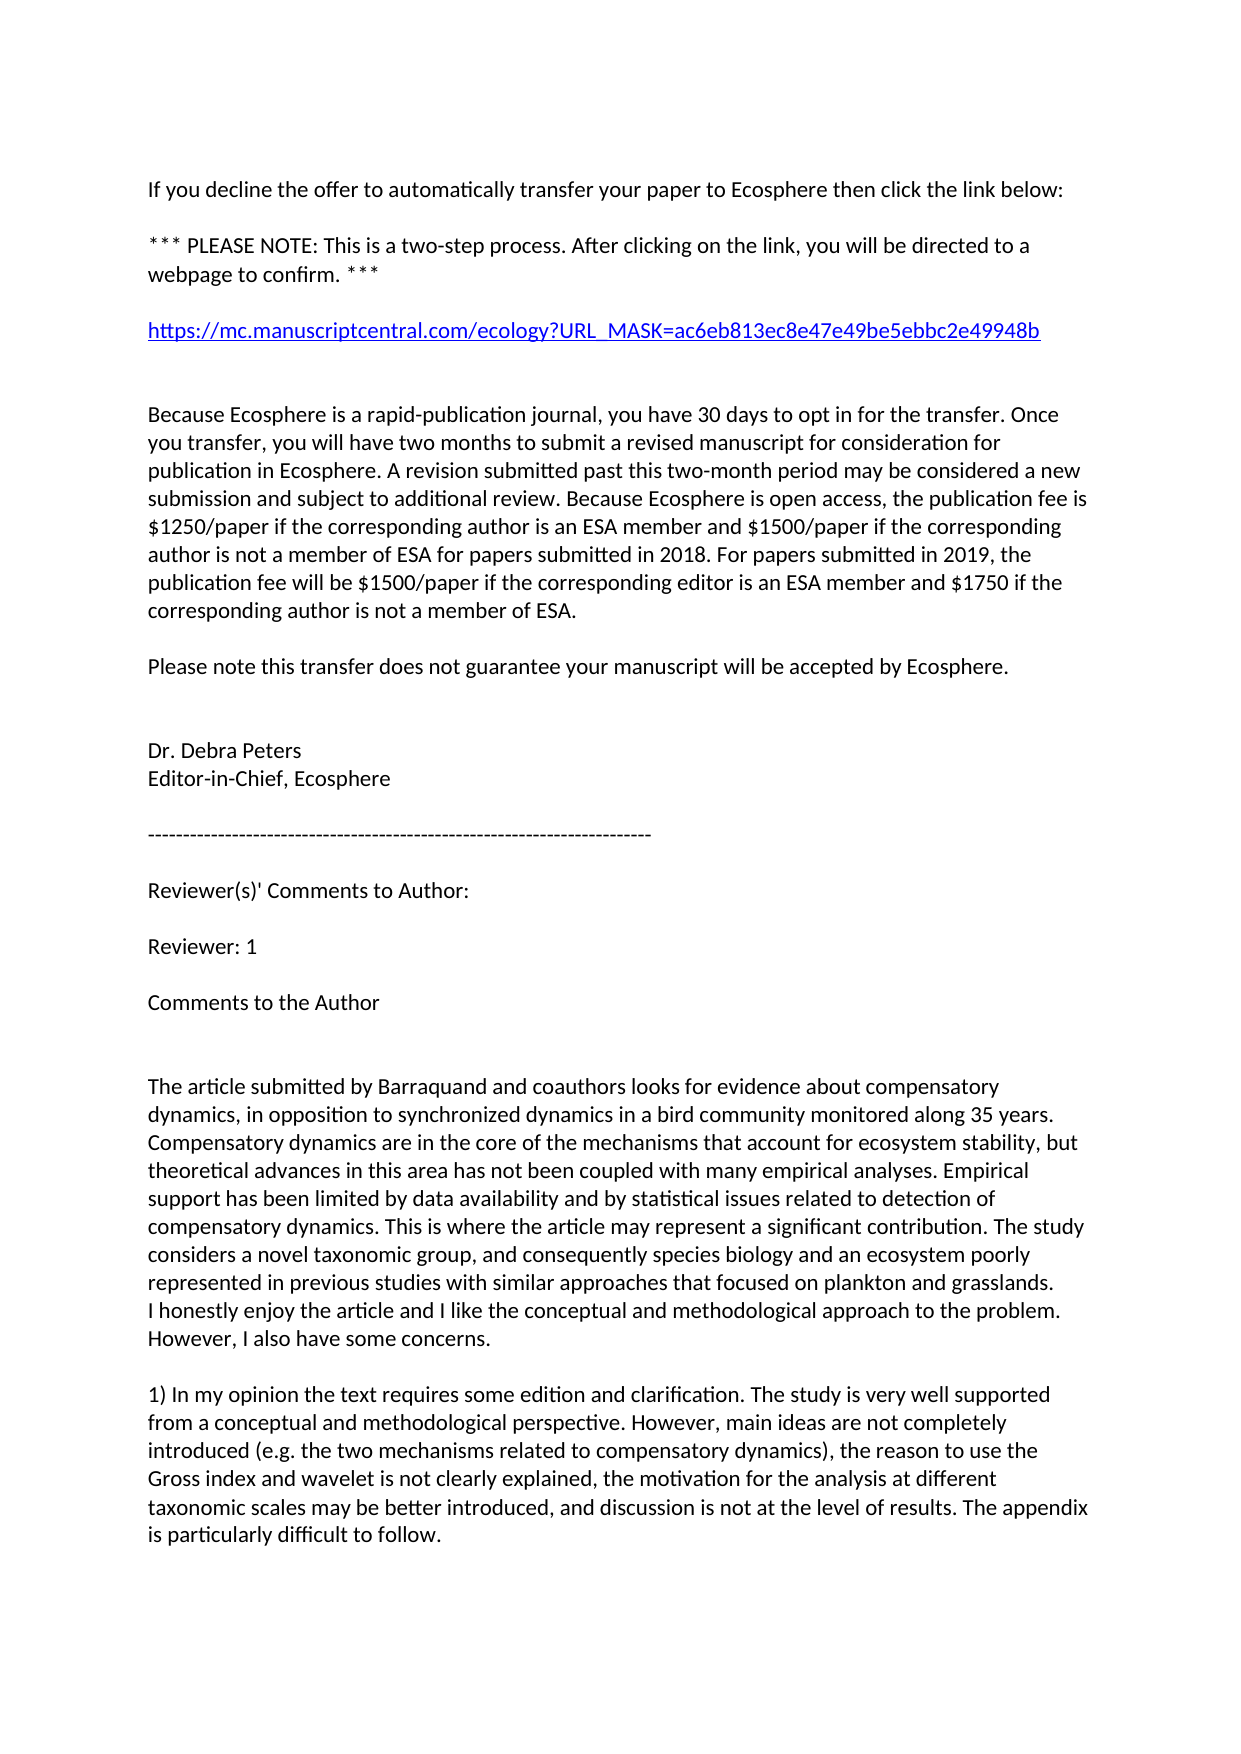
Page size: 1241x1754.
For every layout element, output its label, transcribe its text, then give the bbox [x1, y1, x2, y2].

text Reviewer: 1 [148, 932, 1093, 960]
text Comments to the Author [148, 988, 1093, 1016]
text ------------------------------------------------------------------------ [148, 820, 1093, 848]
text Because Ecosphere is a rapid-publication journal, you have 30 days to opt in for the transfer. Once you transfer, you will have two months to submit a revised manuscript for consideration for publication in Ecosphere. A revision submitted past this two-month period may be considered a new submission and subject to additional review. Because Ecosphere is open access, the publication fee is $1250/paper if the corresponding author is an ESA member and $1500/paper if the corresponding author is not a member of ESA for papers submitted in 2018. For papers submitted in 2019, the publication fee will be $1500/paper if the corresponding editor is an ESA member and $1750 if the corresponding author is not a member of ESA. [148, 400, 1093, 624]
text I honestly enjoy the article and I like the conceptual and methodological approach to the problem. However, I also have some concerns. [148, 1296, 1093, 1352]
text Reviewer(s)' Comments to Author: [148, 876, 1093, 904]
text 1) In my opinion the text requires some edition and clarification. The study is very well supported from a conceptual and methodological perspective. However, main ideas are not completely introduced (e.g. the two mechanisms related to compensatory dynamics), the reason to use the Gross index and wavelet is not clearly explained, the motivation for the analysis at different taxonomic scales may be better introduced, and discussion is not at the level of results. The appendix is particularly difficult to follow. [148, 1381, 1093, 1549]
text Please note this transfer does not guarantee your manuscript will be accepted by Ecosphere. [148, 652, 1093, 680]
text Dr. Debra Peters [148, 736, 1093, 764]
text Editor-in-Chief, Ecosphere [148, 764, 1093, 792]
text The article submitted by Barraquand and coauthors looks for evidence about compensatory dynamics, in opposition to synchronized dynamics in a bird community monitored along 35 years. Compensatory dynamics are in the core of the mechanisms that account for ecosystem stability, but theoretical advances in this area has not been coupled with many empirical analyses. Empirical support has been limited by data availability and by statistical issues related to detection of compensatory dynamics. This is where the article may represent a significant contribution. The study considers a novel taxonomic group, and consequently species biology and an ecosystem poorly represented in previous studies with similar approaches that focused on plankton and grasslands. [148, 1072, 1093, 1296]
text If you decline the offer to automatically transfer your paper to Ecosphere then click the link below: [148, 176, 1093, 204]
text https://mc.manuscriptcentral.com/ecology?URL_MASK=ac6eb813ec8e47e49be5ebbc2e49948b [148, 316, 1093, 344]
text *** PLEASE NOTE: This is a two-step process. After clicking on the link, you will be directed to a webpage to confirm. *** [148, 232, 1093, 288]
